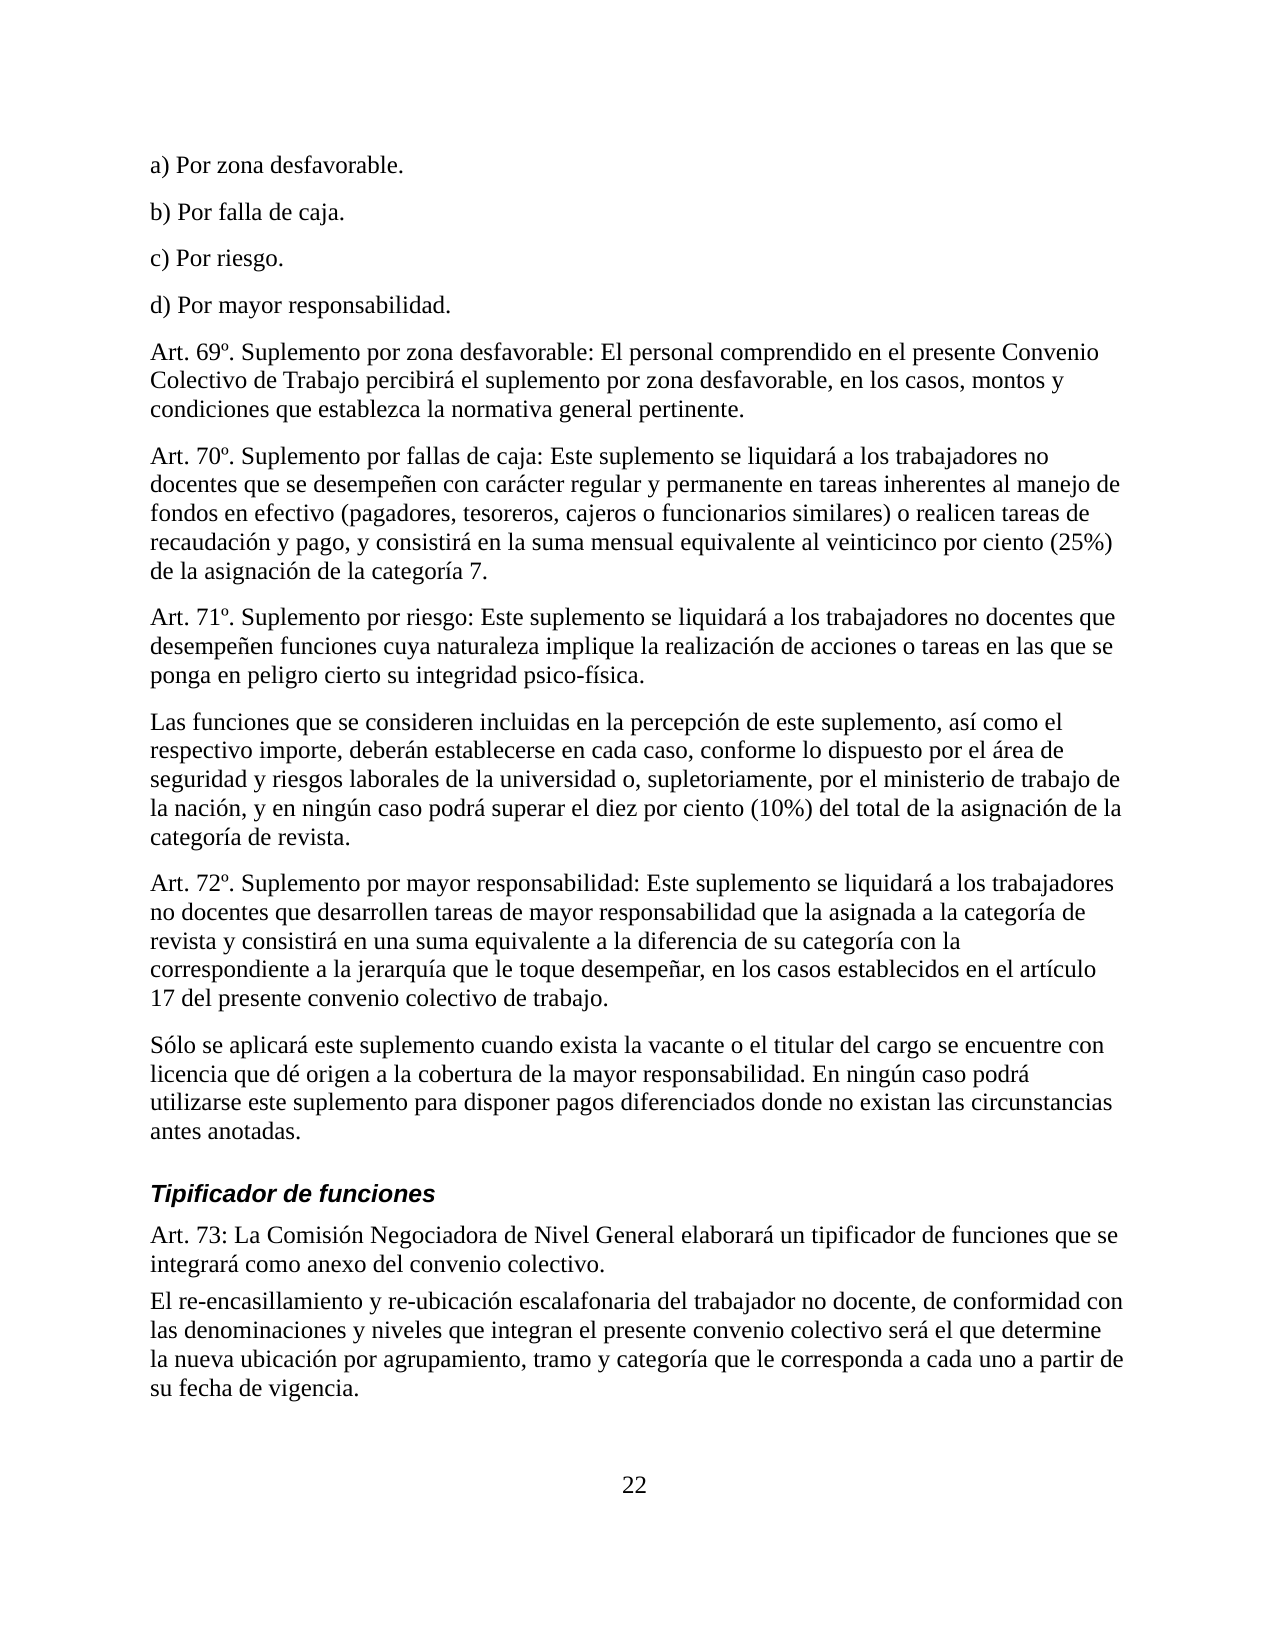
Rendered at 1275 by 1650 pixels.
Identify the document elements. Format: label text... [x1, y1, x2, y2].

text b) Por falla de caja. [150, 197, 1125, 225]
text Art. 69º. Suplemento por zona desfavorable: El personal comprendido en el presente Convenio Colectivo de Trabajo percibirá el suplemento por zona desfavorable, en los casos, montos y condiciones que establezca la normativa general pertinente. [150, 337, 1125, 423]
text Art. 73: La Comisión Negociadora de Nivel General elaborará un tipificador de funciones que se integrará como anexo del convenio colectivo. [150, 1220, 1125, 1277]
text Art. 70º. Suplemento por fallas de caja: Este suplemento se liquidará a los trabajadores no docentes que se desempeñen con carácter regular y permanente en tareas inherentes al manejo de fondos en efectivo (pagadores, tesoreros, cajeros o funcionarios similares) o realicen tareas de recaudación y pago, y consistirá en la suma mensual equivalente al veinticinco por ciento (25%) de la asignación de la categoría 7. [150, 441, 1125, 584]
text Art. 72º. Suplemento por mayor responsabilidad: Este suplemento se liquidará a los trabajadores no docentes que desarrollen tareas de mayor responsabilidad que la asignada a la categoría de revista y consistirá en una suma equivalente a la diferencia de su categoría con la correspondiente a la jerarquía que le toque desempeñar, en los casos establecidos en el artículo 17 del presente convenio colectivo de trabajo. [150, 868, 1125, 1012]
subtitle Tipificador de funciones [150, 1179, 1125, 1207]
text Sólo se aplicará este suplemento cuando exista la vacante o el titular del cargo se encuentre con licencia que dé origen a la cobertura de la mayor responsabilidad. En ningún caso podrá utilizarse este suplemento para disponer pagos diferenciados donde no existan las circunstancias antes anotadas. [150, 1030, 1125, 1145]
text El re-encasillamiento y re-ubicación escalafonaria del trabajador no docente, de conformidad con las denominaciones y niveles que integran el presente convenio colectivo será el que determine la nueva ubicación por agrupamiento, tramo y categoría que le corresponda a cada uno a partir de su fecha de vigencia. [150, 1286, 1125, 1401]
text c) Por riesgo. [150, 243, 1125, 272]
text a) Por zona desfavorable. [150, 150, 1125, 179]
text Las funciones que se consideren incluidas en la percepción de este suplemento, así como el respectivo importe, deberán establecerse en cada caso, conforme lo dispuesto por el área de seguridad y riesgos laborales de la universidad o, supletoriamente, por el ministerio de trabajo de la nación, y en ningún caso podrá superar el diez por ciento (10%) del total de la asignación de la categoría de revista. [150, 707, 1125, 850]
text d) Por mayor responsabilidad. [150, 290, 1125, 319]
text Art. 71º. Suplemento por riesgo: Este suplemento se liquidará a los trabajadores no docentes que desempeñen funciones cuya naturaleza implique la realización de acciones o tareas en las que se ponga en peligro cierto su integridad psico-física. [150, 602, 1125, 689]
